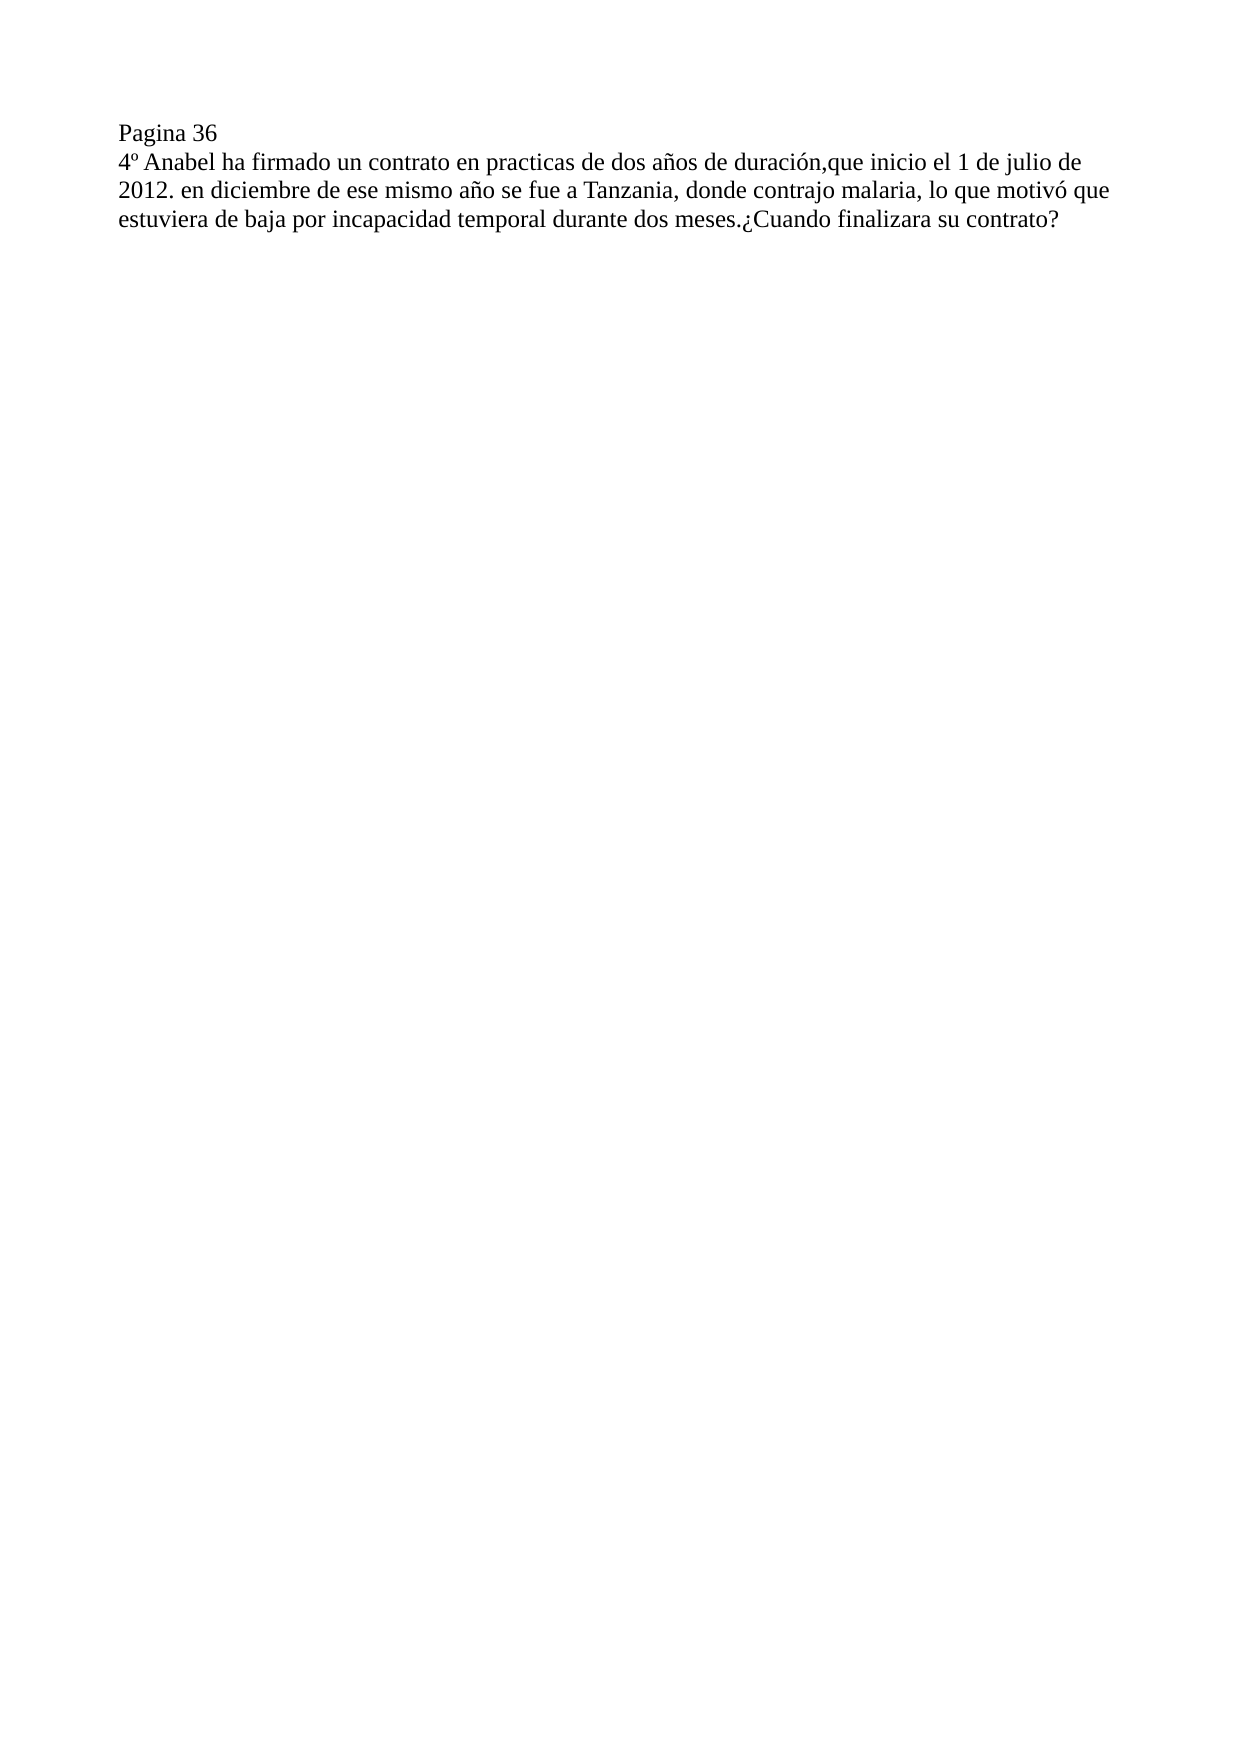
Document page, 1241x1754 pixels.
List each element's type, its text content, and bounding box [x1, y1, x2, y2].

text Pagina 36 [118, 118, 1122, 147]
text 4º Anabel ha firmado un contrato en practicas de dos años de duración,que inicio el 1 de julio de 2012. en diciembre de ese mismo año se fue a Tanzania, donde contrajo malaria, lo que motivó que estuviera de baja por incapacidad temporal durante dos meses.¿Cuando finalizara su contrato? [118, 147, 1122, 233]
